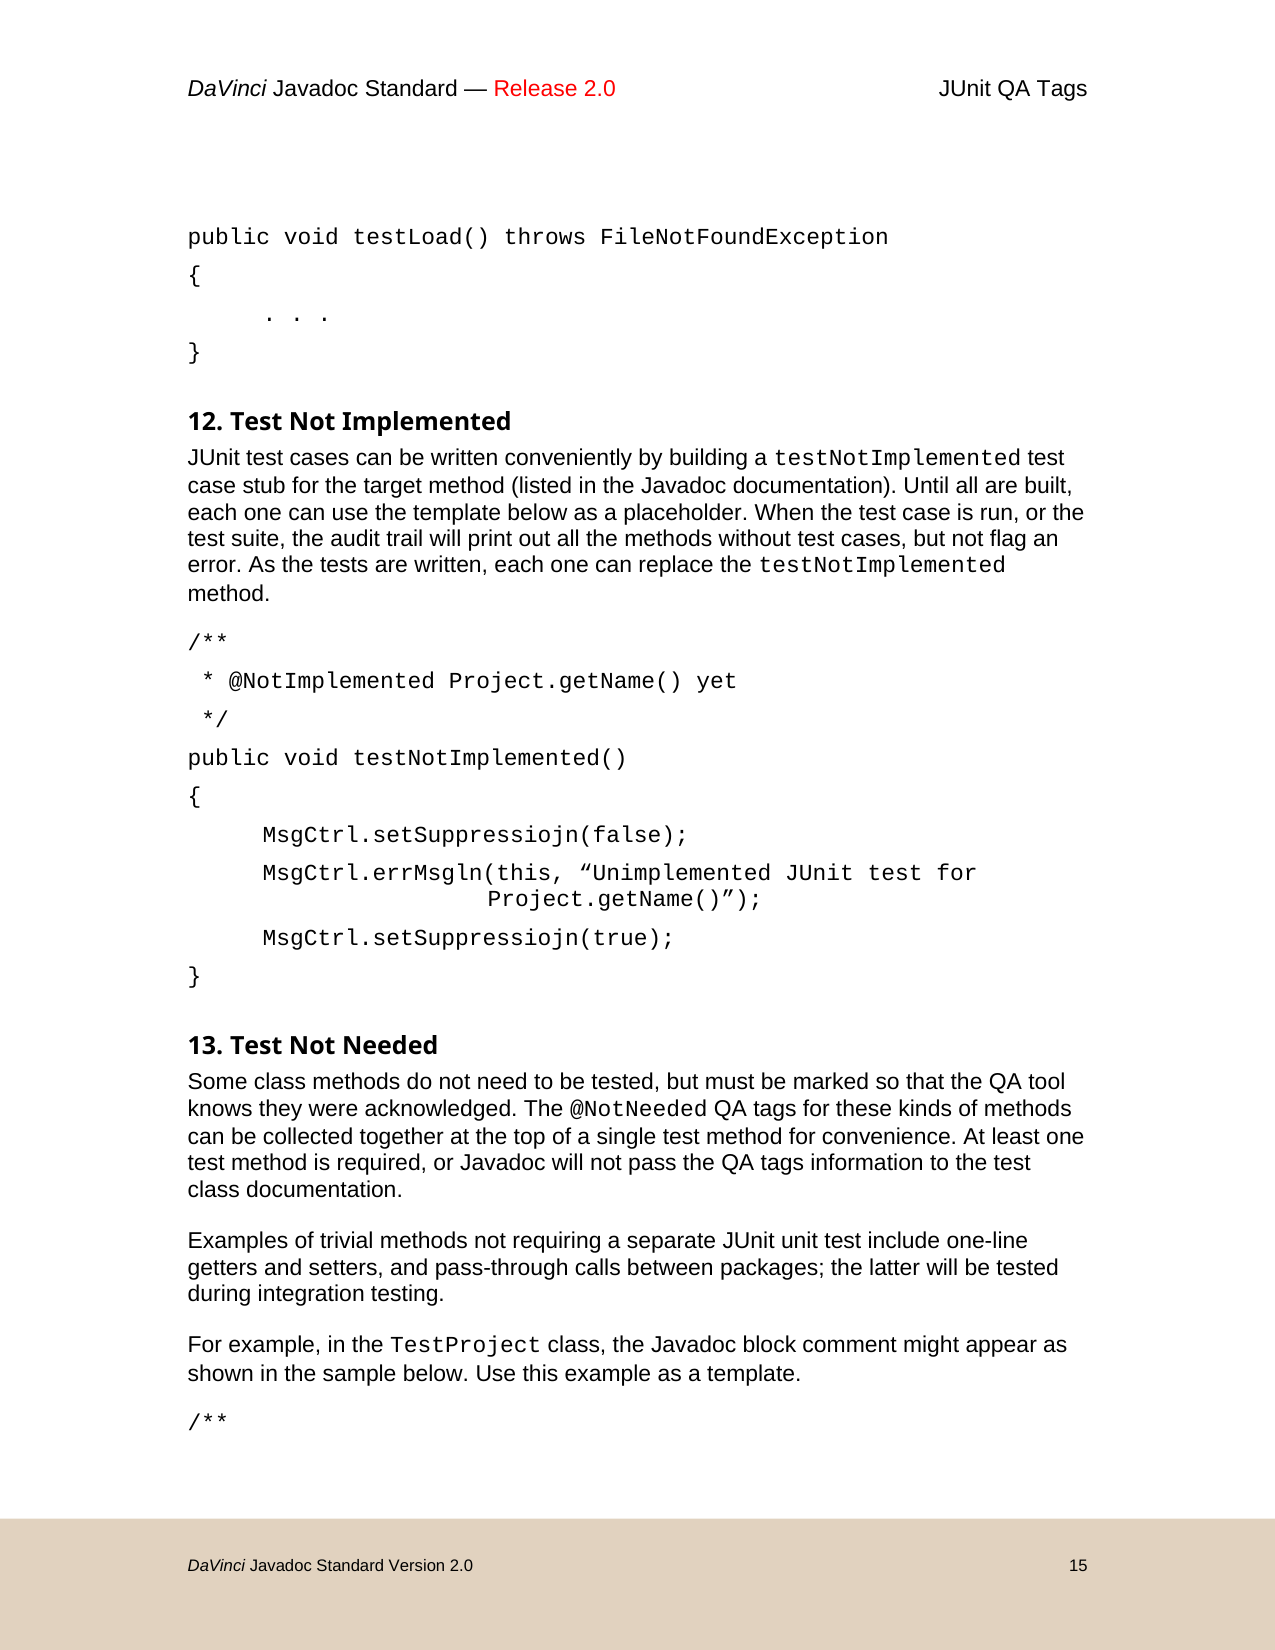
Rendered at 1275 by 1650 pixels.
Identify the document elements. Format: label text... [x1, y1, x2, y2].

text /** [187, 631, 1087, 657]
text For example, in the TestProject class, the Javadoc block comment might appear as shown in the sample below. Use this example as a template. [187, 1331, 1087, 1386]
text public void testNotImplemented() [187, 746, 1087, 772]
text public void testLoad() throws FileNotFoundException [187, 225, 1087, 251]
text Examples of trivial methods not requiring a separate JUnit unit test include one-line getters and setters, and pass-through calls between packages; the latter will be tested during integration testing. [187, 1227, 1087, 1306]
text MsgCtrl.setSuppressiojn(true); [187, 926, 1087, 952]
subtitle Test Not Implemented [187, 404, 1087, 438]
text } [187, 964, 1087, 991]
text MsgCtrl.setSuppressiojn(false); [187, 823, 1087, 849]
text * @NotImplemented Project.getName() yet [187, 669, 1087, 696]
text } [187, 340, 1087, 366]
text */ [187, 708, 1087, 734]
text JUnit test cases can be written conveniently by building a testNotImplemented test case stub for the target method (listed in the Javadoc documentation). Until all are built, each one can use the template below as a placeholder. When the test case is run, or the test suite, the audit trail will print out all the methods without test cases, but not flag an error. As the tests are written, each one can replace the testNotImplemented method. [187, 444, 1087, 606]
text Some class methods do not need to be tested, but must be marked so that the QA tool knows they were acknowledged. The @NotNeeded QA tags for these kinds of methods can be collected together at the top of a single test method for convenience. At least one test method is required, or Javadoc will not pass the QA tags information to the test class documentation. [187, 1068, 1087, 1202]
text MsgCtrl.errMsgln(this, “Unimplemented JUnit test for Project.getName()”); [187, 862, 1087, 914]
text /** [187, 1411, 1087, 1437]
text . . . [187, 302, 1087, 328]
text { [187, 263, 1087, 289]
subtitle Test Not Needed [187, 1028, 1087, 1062]
text { [187, 785, 1087, 811]
